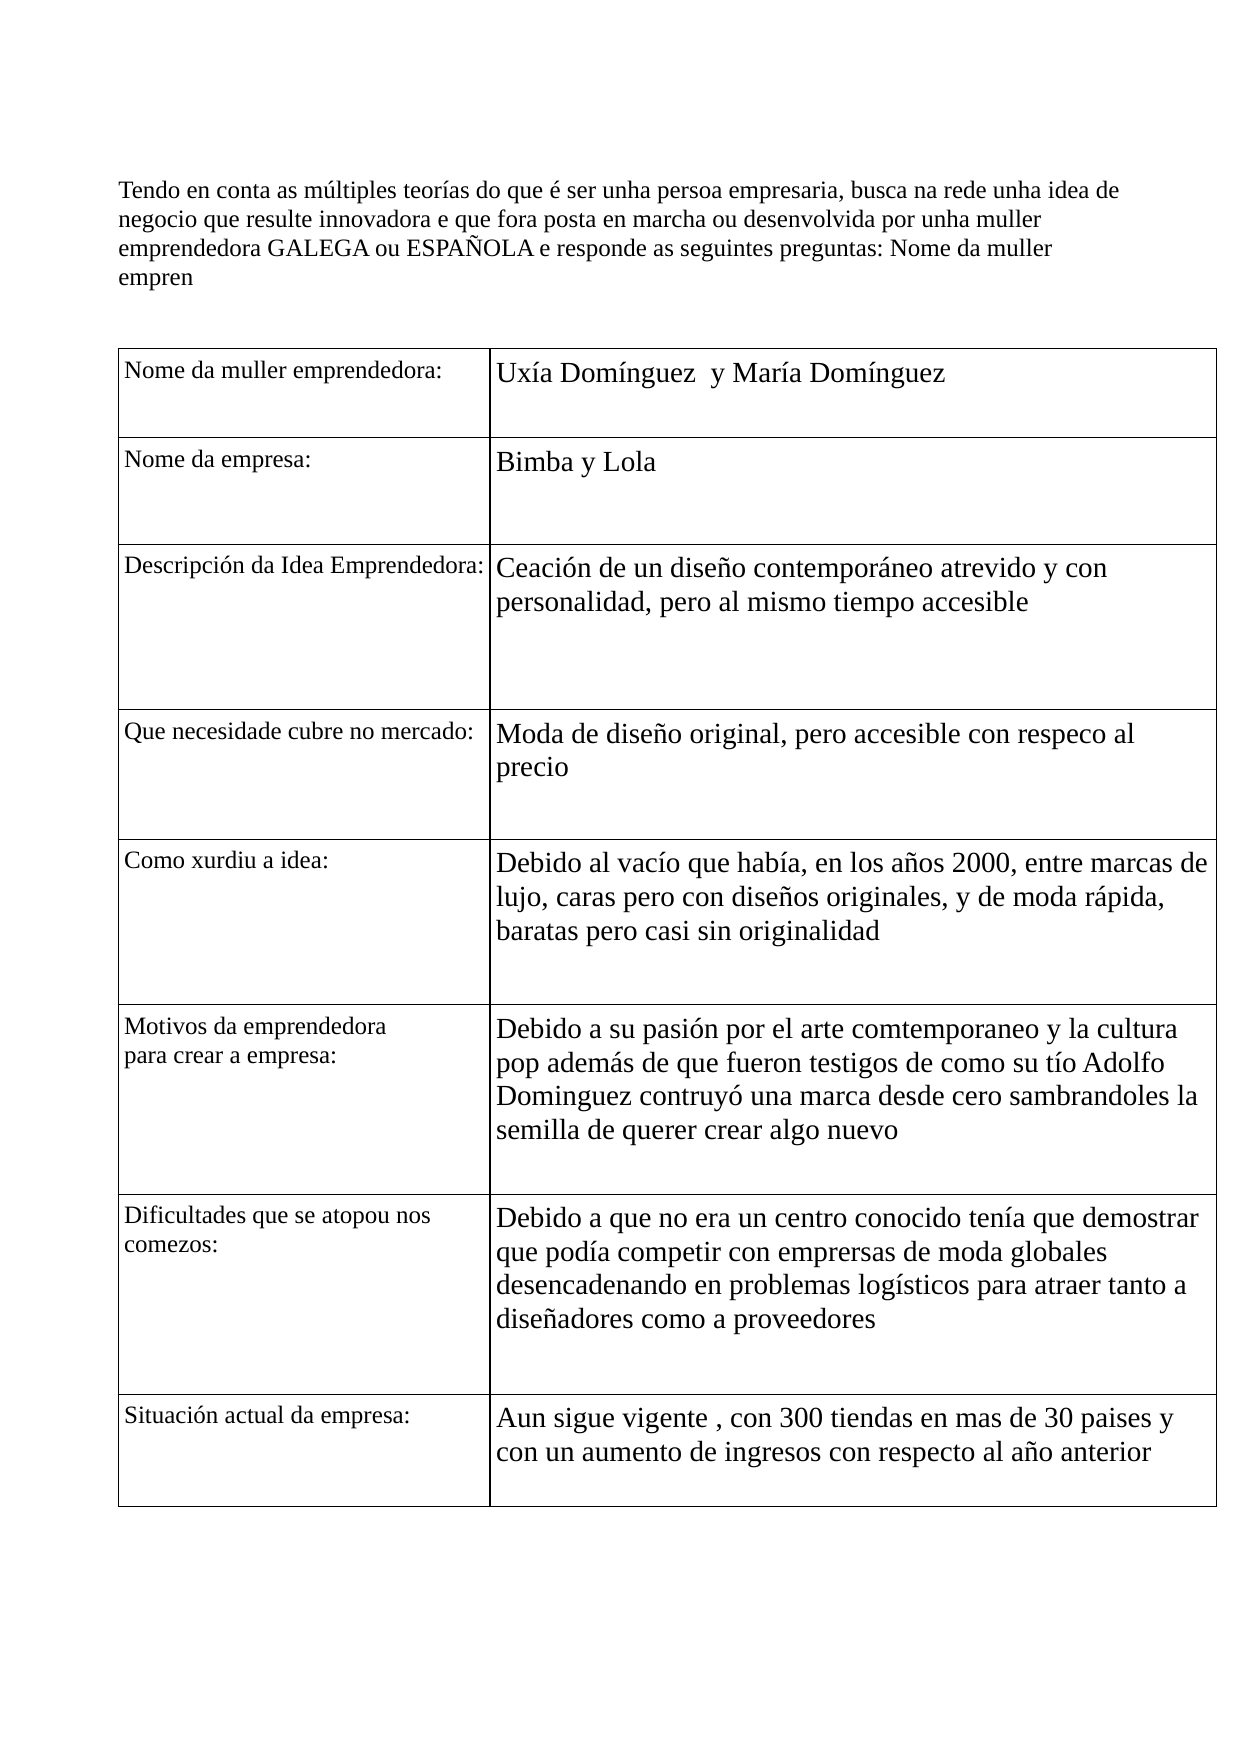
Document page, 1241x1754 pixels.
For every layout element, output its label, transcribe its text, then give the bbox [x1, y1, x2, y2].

table_cell Debido a que no era un centro conocido tenía que demostrar que podía competir con emprersas de moda globales desencadenando en problemas logísticos para atraer tanto a diseñadores como a proveedores [491, 1195, 1216, 1393]
table_cell Moda de diseño original, pero accesible con respeco al precio [491, 710, 1216, 839]
table_cell Debido a su pasión por el arte comtemporaneo y la cultura pop además de que fueron testigos de como su tío Adolfo Dominguez contruyó una marca desde cero sambrandoles la semilla de querer crear algo nuevo [491, 1005, 1216, 1193]
table_cell Nome da empresa: [119, 438, 489, 543]
text Tendo en conta as múltiples teorías do que é ser unha persoa empresaria, busca na rede unha idea de negocio que resulte innovadora e que fora posta en marcha ou desenvolvida por unha muller emprendedora GALEGA ou ESPAÑOLA e responde as seguintes preguntas: Nome da muller empren [118, 176, 1122, 291]
table_cell Aun sigue vigente , con 300 tiendas en mas de 30 paises y con un aumento de ingresos con respecto al año anterior [491, 1395, 1216, 1506]
table_header Nome da muller emprendedora: [119, 349, 489, 437]
table_cell Debido al vacío que había, en los años 2000, entre marcas de lujo, caras pero con diseños originales, y de moda rápida, baratas pero casi sin originalidad [491, 840, 1216, 1004]
table_cell Descripción da Idea Emprendedora: [119, 545, 489, 709]
table_cell Situación actual da empresa: [119, 1395, 489, 1506]
table_header Uxía Domínguez y María Domínguez [491, 349, 1216, 437]
table_cell Motivos da emprendedora para crear a empresa: [119, 1005, 489, 1193]
table_cell Ceación de un diseño contemporáneo atrevido y con personalidad, pero al mismo tiempo accesible [491, 545, 1216, 709]
table_cell Como xurdiu a idea: [119, 840, 489, 1004]
table_cell Dificultades que se atopou nos comezos: [119, 1195, 489, 1393]
table_cell Bimba y Lola [491, 438, 1216, 543]
table_cell Que necesidade cubre no mercado: [119, 710, 489, 839]
